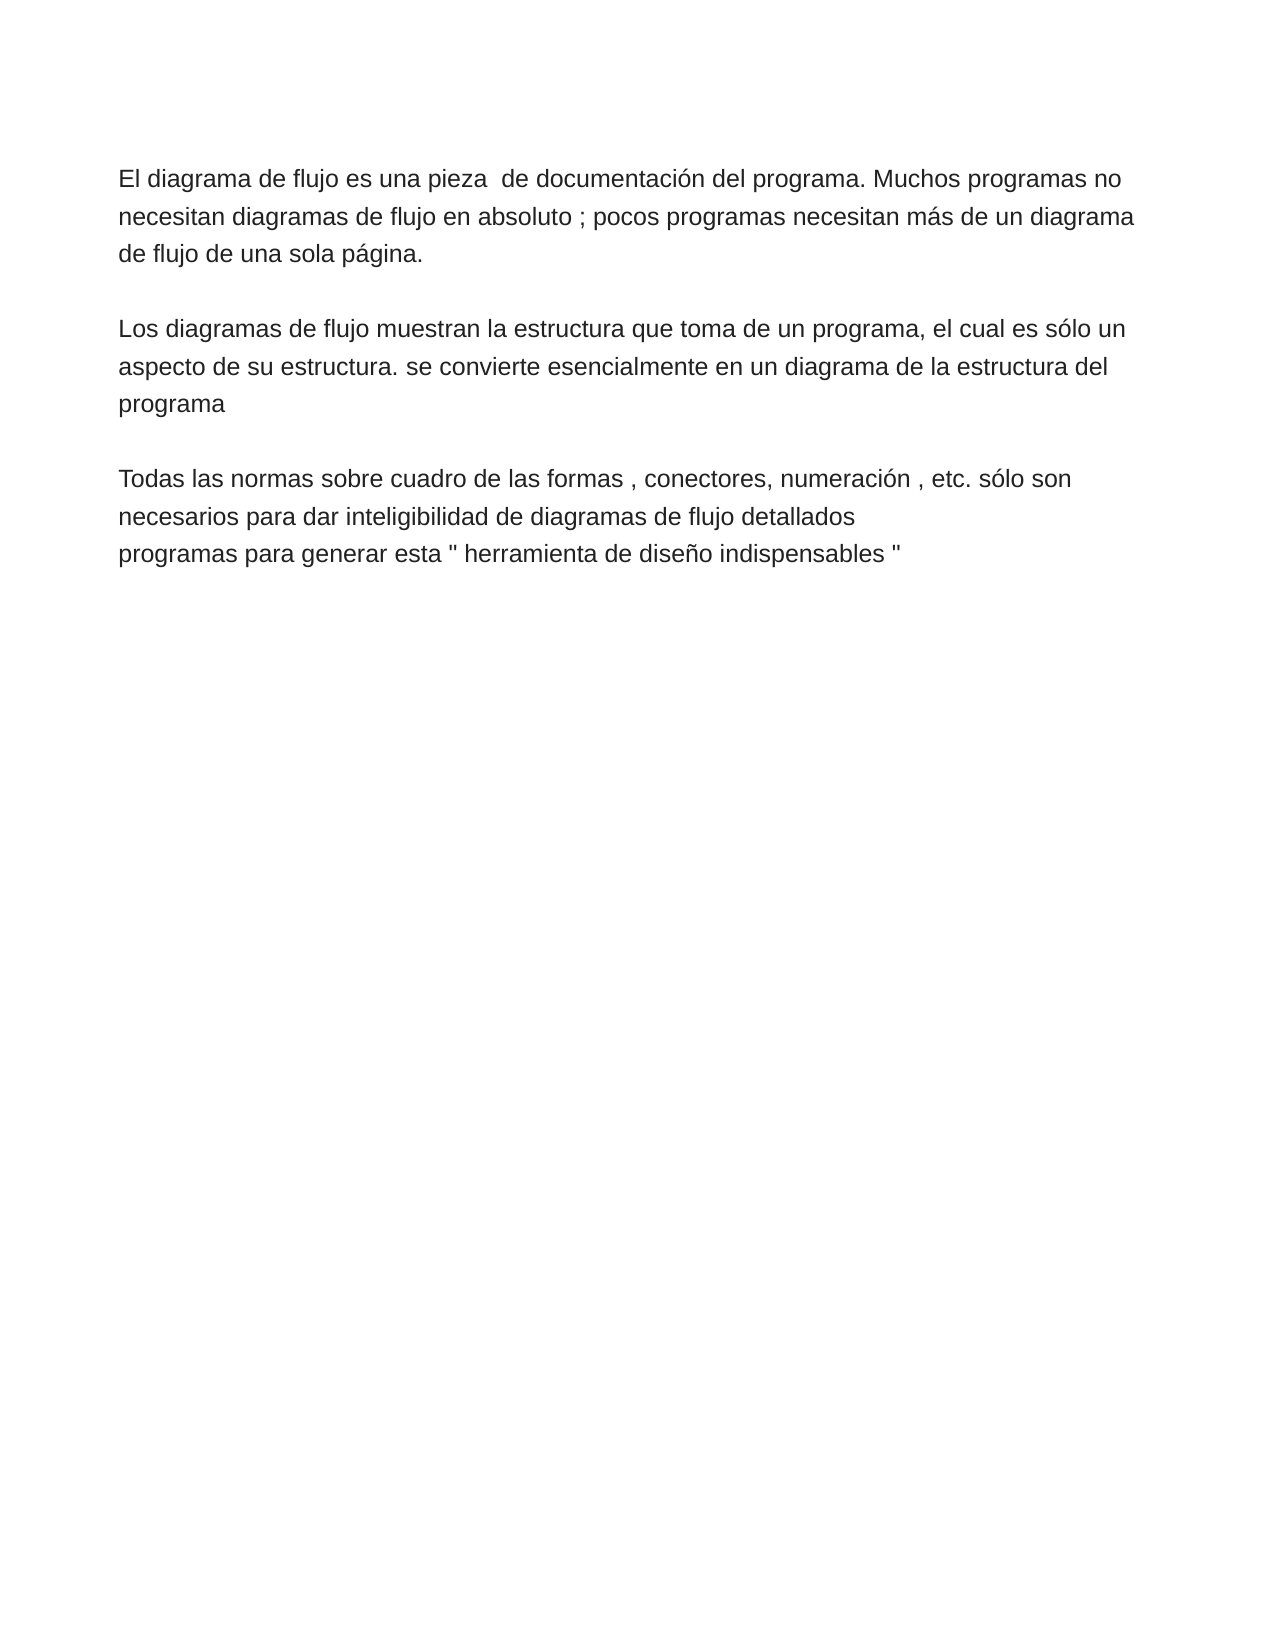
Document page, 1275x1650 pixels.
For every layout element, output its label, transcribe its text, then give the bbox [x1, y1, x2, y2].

text El diagrama de flujo es una pieza de documentación del programa. Muchos programas no necesitan diagramas de flujo en absoluto ; pocos programas necesitan más de un diagrama de flujo de una sola página. [118, 118, 1157, 268]
text Todas las normas sobre cuadro de las formas , conectores, numeración , etc. sólo son necesarios para dar inteligibilidad de diagramas de flujo detallados [118, 418, 1157, 531]
text Los diagramas de flujo muestran la estructura que toma de un programa, el cual es sólo un aspecto de su estructura. se convierte esencialmente en un diagrama de la estructura del programa [118, 268, 1157, 418]
text programas para generar esta " herramienta de diseño indispensables " [118, 531, 1157, 568]
